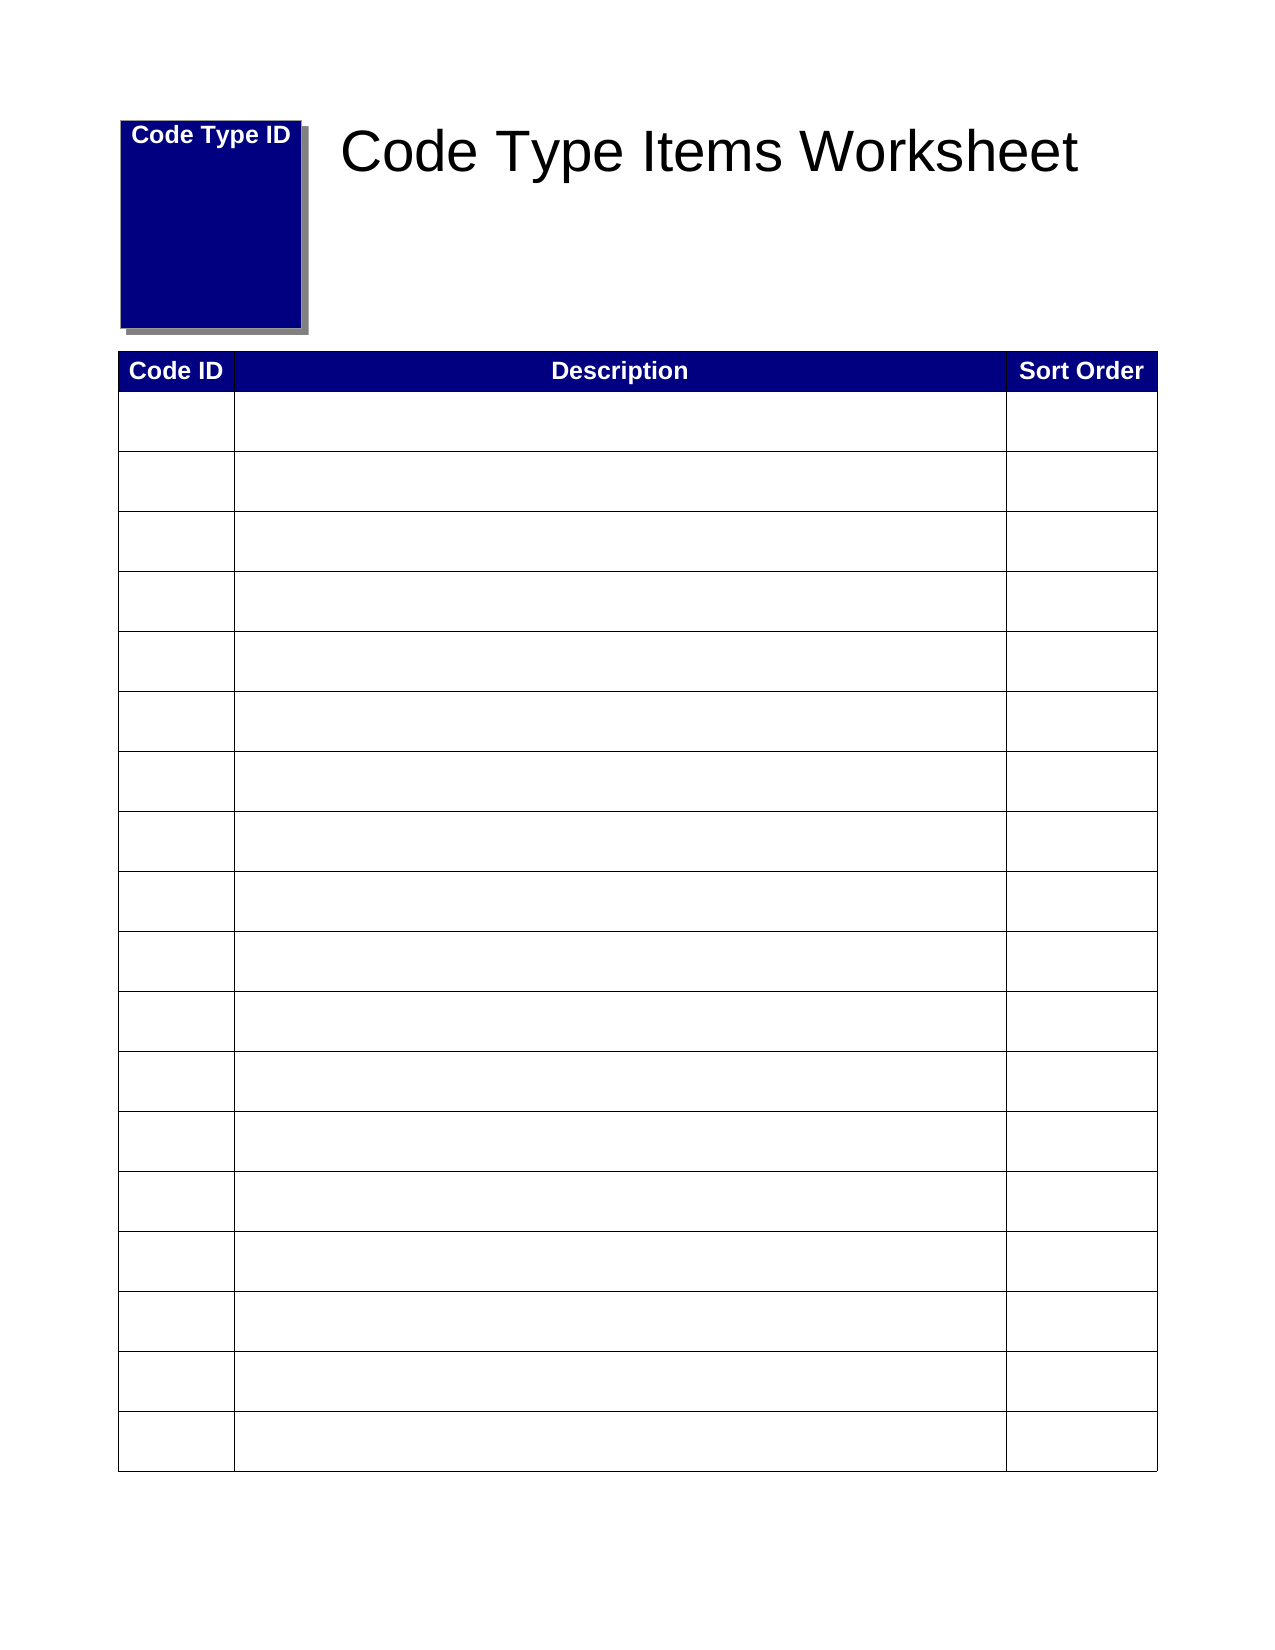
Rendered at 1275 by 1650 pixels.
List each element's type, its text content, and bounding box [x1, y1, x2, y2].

table_cell [119, 452, 234, 511]
table_cell [119, 1292, 234, 1351]
table_cell [1007, 452, 1157, 511]
table_cell [235, 932, 1006, 991]
table_cell [1007, 1292, 1157, 1351]
table_cell [119, 992, 234, 1051]
table_cell [235, 632, 1006, 691]
table_header Sort Order [1007, 352, 1157, 391]
table_cell [235, 1232, 1006, 1291]
table_cell [235, 1112, 1006, 1171]
table_cell [1007, 752, 1157, 811]
table_cell [119, 692, 234, 751]
table_cell [119, 392, 234, 451]
table_cell [235, 392, 1006, 451]
table_cell [1007, 1052, 1157, 1111]
table_cell [119, 812, 234, 871]
table_cell [235, 1172, 1006, 1231]
table_cell [235, 512, 1006, 571]
text Code Type Items Worksheet [118, 118, 1157, 183]
table_cell [235, 1352, 1006, 1411]
table_cell [119, 752, 234, 811]
table_cell [235, 572, 1006, 631]
table_cell [1007, 1232, 1157, 1291]
table_cell [119, 932, 234, 991]
table_cell [1007, 932, 1157, 991]
table_cell [1007, 692, 1157, 751]
table_cell [119, 1052, 234, 1111]
table_cell [235, 812, 1006, 871]
table_cell [1007, 872, 1157, 931]
table_header Code ID [119, 352, 234, 391]
table_cell [119, 632, 234, 691]
table_cell [235, 692, 1006, 751]
table_cell [235, 1052, 1006, 1111]
table_cell [1007, 1112, 1157, 1171]
table_cell [119, 512, 234, 571]
table_cell [235, 872, 1006, 931]
table_cell [119, 1352, 234, 1411]
table_cell [1007, 1412, 1157, 1471]
table_cell [119, 1412, 234, 1471]
table_cell [1007, 992, 1157, 1051]
table_cell [1007, 812, 1157, 871]
table_cell [1007, 392, 1157, 451]
table_cell [119, 1112, 234, 1171]
table_cell [235, 752, 1006, 811]
table_cell [1007, 572, 1157, 631]
table_cell [1007, 1352, 1157, 1411]
table_cell [235, 1292, 1006, 1351]
table_cell [1007, 512, 1157, 571]
table_cell [119, 1172, 234, 1231]
table_header Description [235, 352, 1006, 391]
table_cell [235, 452, 1006, 511]
table_cell [119, 572, 234, 631]
table_cell [235, 992, 1006, 1051]
table_cell [235, 1412, 1006, 1471]
table_cell [1007, 1172, 1157, 1231]
table_cell [119, 1232, 234, 1291]
table_cell [119, 872, 234, 931]
table_cell [1007, 632, 1157, 691]
